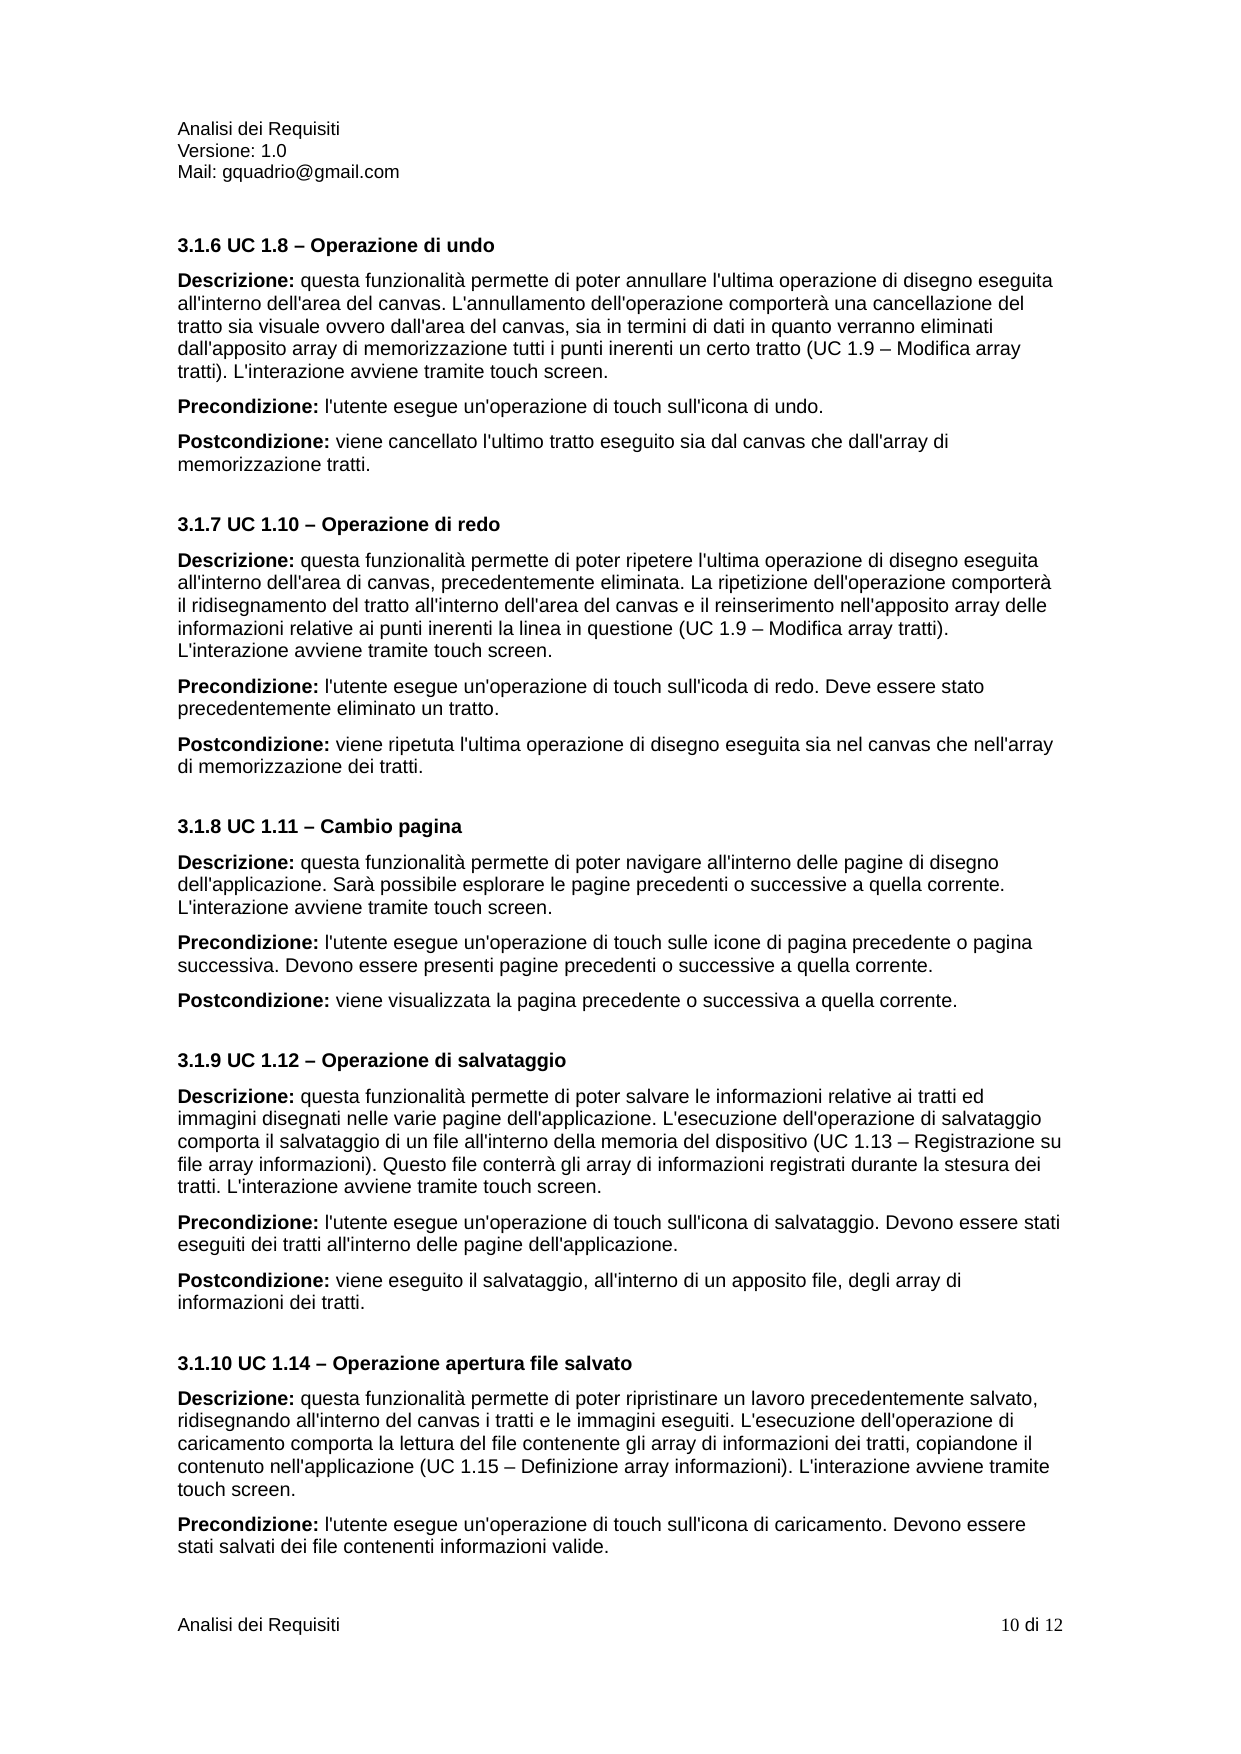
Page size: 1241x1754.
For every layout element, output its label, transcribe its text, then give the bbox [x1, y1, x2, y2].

subtitle 3.1.10 UC 1.14 – Operazione apertura file salvato [177, 1351, 1063, 1374]
subtitle 3.1.9 UC 1.12 – Operazione di salvataggio [177, 1049, 1063, 1072]
text Precondizione: l'utente esegue un'operazione di touch sull'icoda di redo. Deve essere stato precedentemente eliminato un tratto. [177, 674, 1063, 720]
text Descrizione: questa funzionalità permette di poter salvare le informazioni relative ai tratti ed immagini disegnati nelle varie pagine dell'applicazione. L'esecuzione dell'operazione di salvataggio comporta il salvataggio di un file all'interno della memoria del dispositivo (UC 1.13 – Registrazione su file array informazioni). Questo file conterrà gli array di informazioni registrati durante la stesura dei tratti. L'interazione avviene tramite touch screen. [177, 1084, 1063, 1198]
text Descrizione: questa funzionalità permette di poter ripristinare un lavoro precedentemente salvato, ridisegnando all'interno del canvas i tratti e le immagini eseguiti. L'esecuzione dell'operazione di caricamento comporta la lettura del file contenente gli array di informazioni dei tratti, copiandone il contenuto nell'applicazione (UC 1.15 – Definizione array informazioni). L'interazione avviene tramite touch screen. [177, 1387, 1063, 1500]
text Postcondizione: viene ripetuta l'ultima operazione di disegno eseguita sia nel canvas che nell'array di memorizzazione dei tratti. [177, 732, 1063, 778]
subtitle 3.1.7 UC 1.10 – Operazione di redo [177, 513, 1063, 536]
text Postcondizione: viene visualizzata la pagina precedente o successiva a quella corrente. [177, 989, 1063, 1012]
text Postcondizione: viene eseguito il salvataggio, all'interno di un apposito file, degli array di informazioni dei tratti. [177, 1268, 1063, 1314]
text Descrizione: questa funzionalità permette di poter ripetere l'ultima operazione di disegno eseguita all'interno dell'area di canvas, precedentemente eliminata. La ripetizione dell'operazione comporterà il ridisegnamento del tratto all'interno dell'area del canvas e il reinserimento nell'apposito array delle informazioni relative ai punti inerenti la linea in questione (UC 1.9 – Modifica array tratti). L'interazione avviene tramite touch screen. [177, 548, 1063, 662]
text Precondizione: l'utente esegue un'operazione di touch sull'icona di caricamento. Devono essere stati salvati dei file contenenti informazioni valide. [177, 1513, 1063, 1558]
subtitle 3.1.8 UC 1.11 – Cambio pagina [177, 815, 1063, 838]
text Precondizione: l'utente esegue un'operazione di touch sull'icona di salvataggio. Devono essere stati eseguiti dei tratti all'interno delle pagine dell'applicazione. [177, 1211, 1063, 1256]
text Precondizione: l'utente esegue un'operazione di touch sull'icona di undo. [177, 395, 1063, 418]
subtitle 3.1.6 UC 1.8 – Operazione di undo [177, 234, 1063, 257]
text Descrizione: questa funzionalità permette di poter annullare l'ultima operazione di disegno eseguita all'interno dell'area del canvas. L'annullamento dell'operazione comporterà una cancellazione del tratto sia visuale ovvero dall'area del canvas, sia in termini di dati in quanto verranno eliminati dall'apposito array di memorizzazione tutti i punti inerenti un certo tratto (UC 1.9 – Modifica array tratti). L'interazione avviene tramite touch screen. [177, 269, 1063, 383]
text Precondizione: l'utente esegue un'operazione di touch sulle icone di pagina precedente o pagina successiva. Devono essere presenti pagine precedenti o successive a quella corrente. [177, 931, 1063, 977]
text Descrizione: questa funzionalità permette di poter navigare all'interno delle pagine di disegno dell'applicazione. Sarà possibile esplorare le pagine precedenti o successive a quella corrente. L'interazione avviene tramite touch screen. [177, 851, 1063, 919]
text Postcondizione: viene cancellato l'ultimo tratto eseguito sia dal canvas che dall'array di memorizzazione tratti. [177, 430, 1063, 476]
